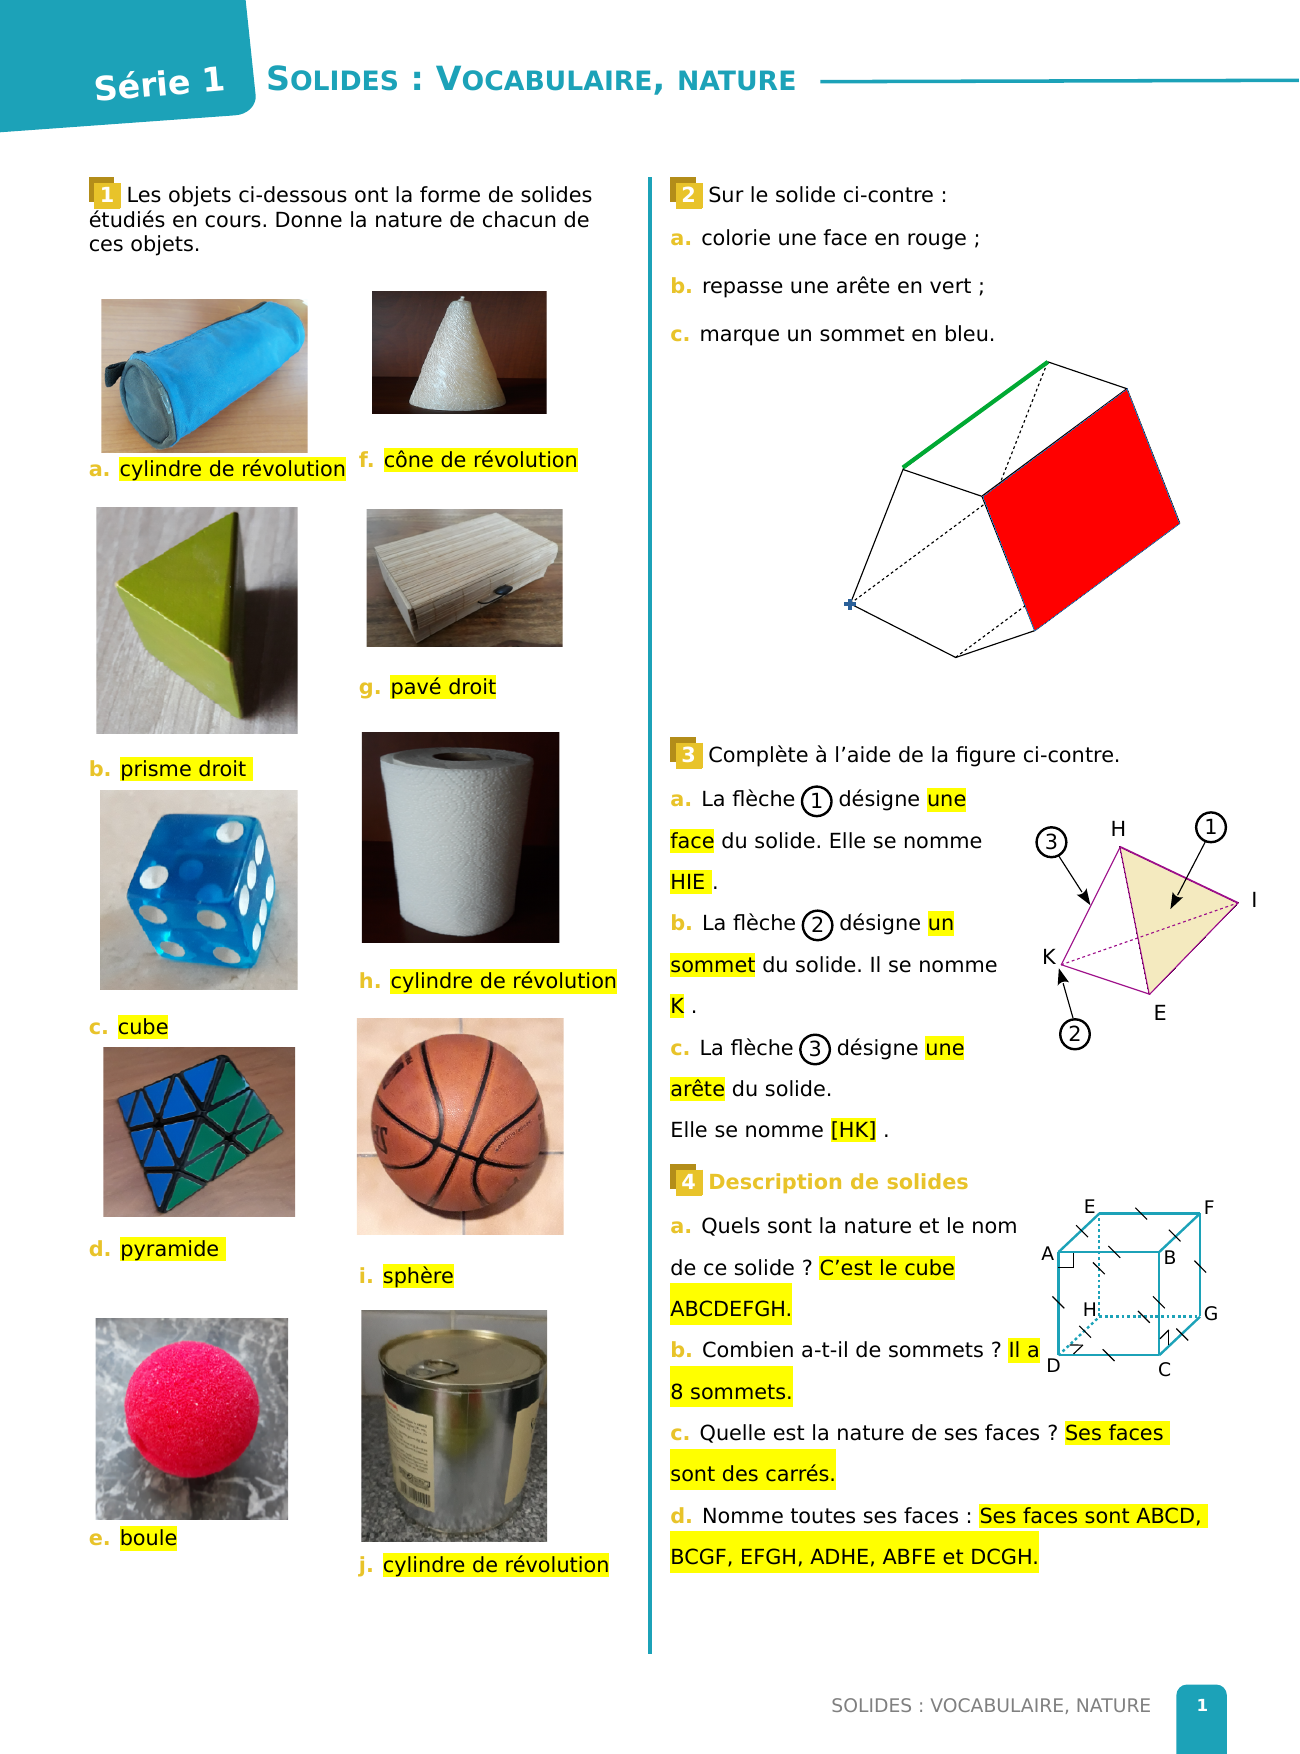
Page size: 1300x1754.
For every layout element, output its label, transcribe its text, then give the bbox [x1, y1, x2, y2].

picture [103, 1047, 295, 1217]
list La flèche désigne une arête du solide. Elle se nomme [HK] . [670, 1022, 1211, 1146]
list cylindre de révolution [359, 956, 629, 997]
picture [361, 1310, 548, 1542]
list cube [88, 1001, 359, 1043]
picture [101, 299, 308, 453]
list Quelle est la nature de ses faces ? Ses faces sont des carrés. [670, 1407, 1211, 1490]
subtitle Description de solides [696, 1164, 1211, 1195]
list prisme droit [88, 743, 359, 784]
picture [95, 1318, 289, 1520]
picture [100, 790, 298, 990]
list pyramide [88, 1223, 359, 1265]
list La flèche désigne une face du solide. Elle se nomme HIE . [670, 774, 1211, 898]
list Combien a‑t‑il de sommets ? Il a 8 sommets. [670, 1325, 1211, 1407]
picture [96, 507, 298, 734]
list cylindre de révolution [359, 1539, 629, 1581]
list colorie une face en rouge ; [670, 226, 1211, 250]
picture [356, 1018, 564, 1235]
picture [372, 291, 547, 414]
list repasse une arête en vert ; [670, 274, 1211, 298]
list sphère [359, 1250, 629, 1291]
list Nomme toutes ses faces : Ses faces sont ABCD, BCGF, EFGH, ADHE, ABFE et DCGH. [670, 1490, 1211, 1573]
subtitle Sur le solide ci-contre : [696, 177, 1211, 208]
list boule [88, 1513, 359, 1554]
picture [361, 732, 560, 943]
list marque un sommet en bleu. [670, 322, 1211, 346]
picture [366, 509, 563, 647]
list Quels sont la nature et le nom de ce solide ? C’est le cube ABCDEFGH. [670, 1201, 1211, 1325]
list pavé droit [359, 661, 629, 703]
subtitle Complète à l’aide de la figure ci-contre. [696, 737, 1211, 768]
list cylindre de révolution [88, 443, 359, 485]
subtitle Les objets ci-dessous ont la forme de solides étudiés en cours. Donne la nature de chacun de ces objets. [88, 177, 629, 257]
list La flèche désigne un sommet du solide. Il se nomme K . [670, 898, 1211, 1022]
list cône de révolution [359, 434, 629, 475]
